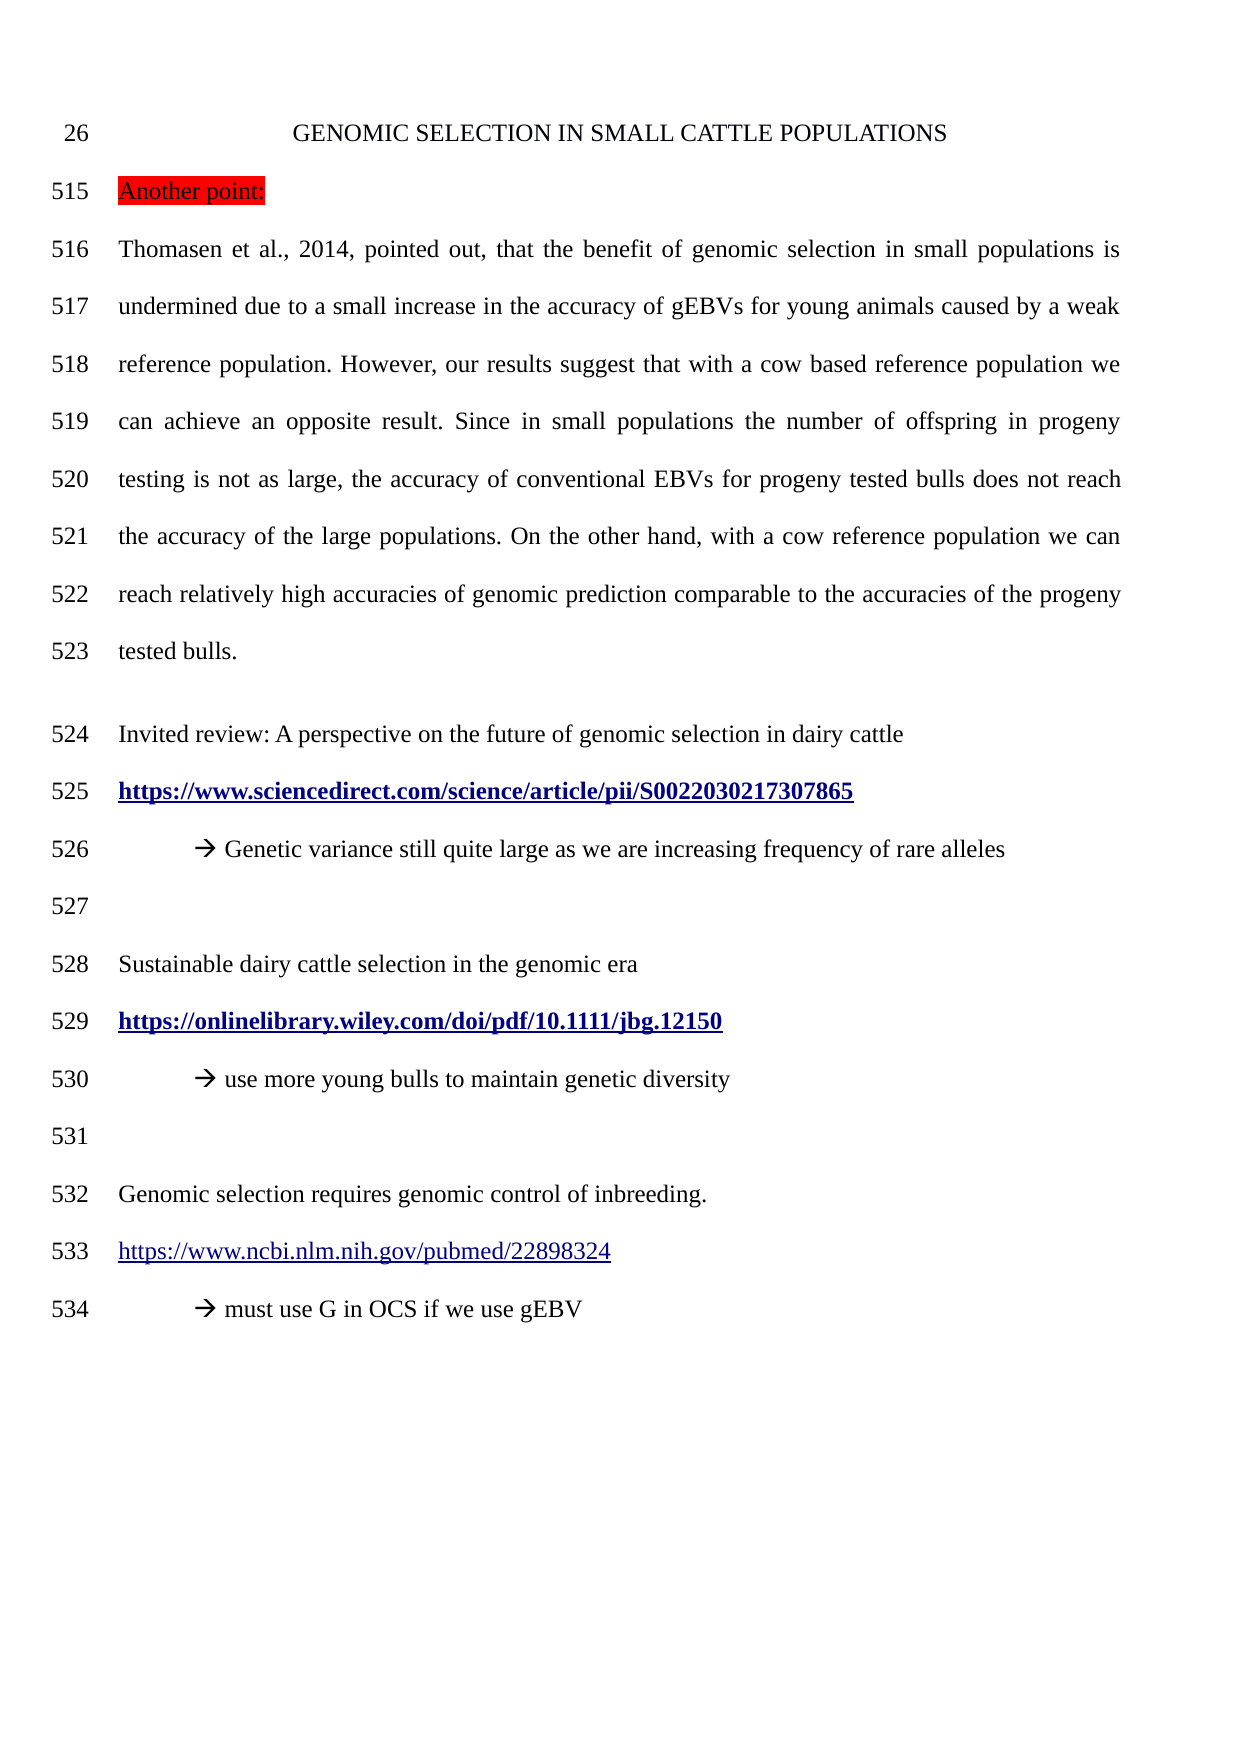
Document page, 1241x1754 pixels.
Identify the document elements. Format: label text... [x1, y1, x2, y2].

text  Genetic variance still quite large as we are increasing frequency of rare alleles [118, 834, 1122, 863]
text https://www.ncbi.nlm.nih.gov/pubmed/22898324 [118, 1236, 1122, 1265]
text  must use G in OCS if we use gEBV [118, 1294, 1122, 1323]
text Invited review: A perspective on the future of genomic selection in dairy cattle [118, 719, 1122, 748]
text https://www.sciencedirect.com/science/article/pii/S0022030217307865 [118, 776, 1122, 805]
text Another point: [118, 176, 1122, 205]
text  use more young bulls to maintain genetic diversity [118, 1064, 1122, 1093]
text Genomic selection requires genomic control of inbreeding. [118, 1179, 1122, 1208]
text https://onlinelibrary.wiley.com/doi/pdf/10.1111/jbg.12150 [118, 1006, 1122, 1035]
text Thomasen et al., 2014, pointed out, that the benefit of genomic selection in small populations is undermined due to a small increase in the accuracy of gEBVs for young animals caused by a weak reference population. However, our results suggest that with a cow based reference population we can achieve an opposite result. Since in small populations the number of offspring in progeny testing is not as large, the accuracy of conventional EBVs for progeny tested bulls does not reach the accuracy of the large populations. On the other hand, with a cow reference population we can reach relatively high accuracies of genomic prediction comparable to the accuracies of the progeny tested bulls. [118, 234, 1122, 665]
text Sustainable dairy cattle selection in the genomic era [118, 949, 1122, 978]
